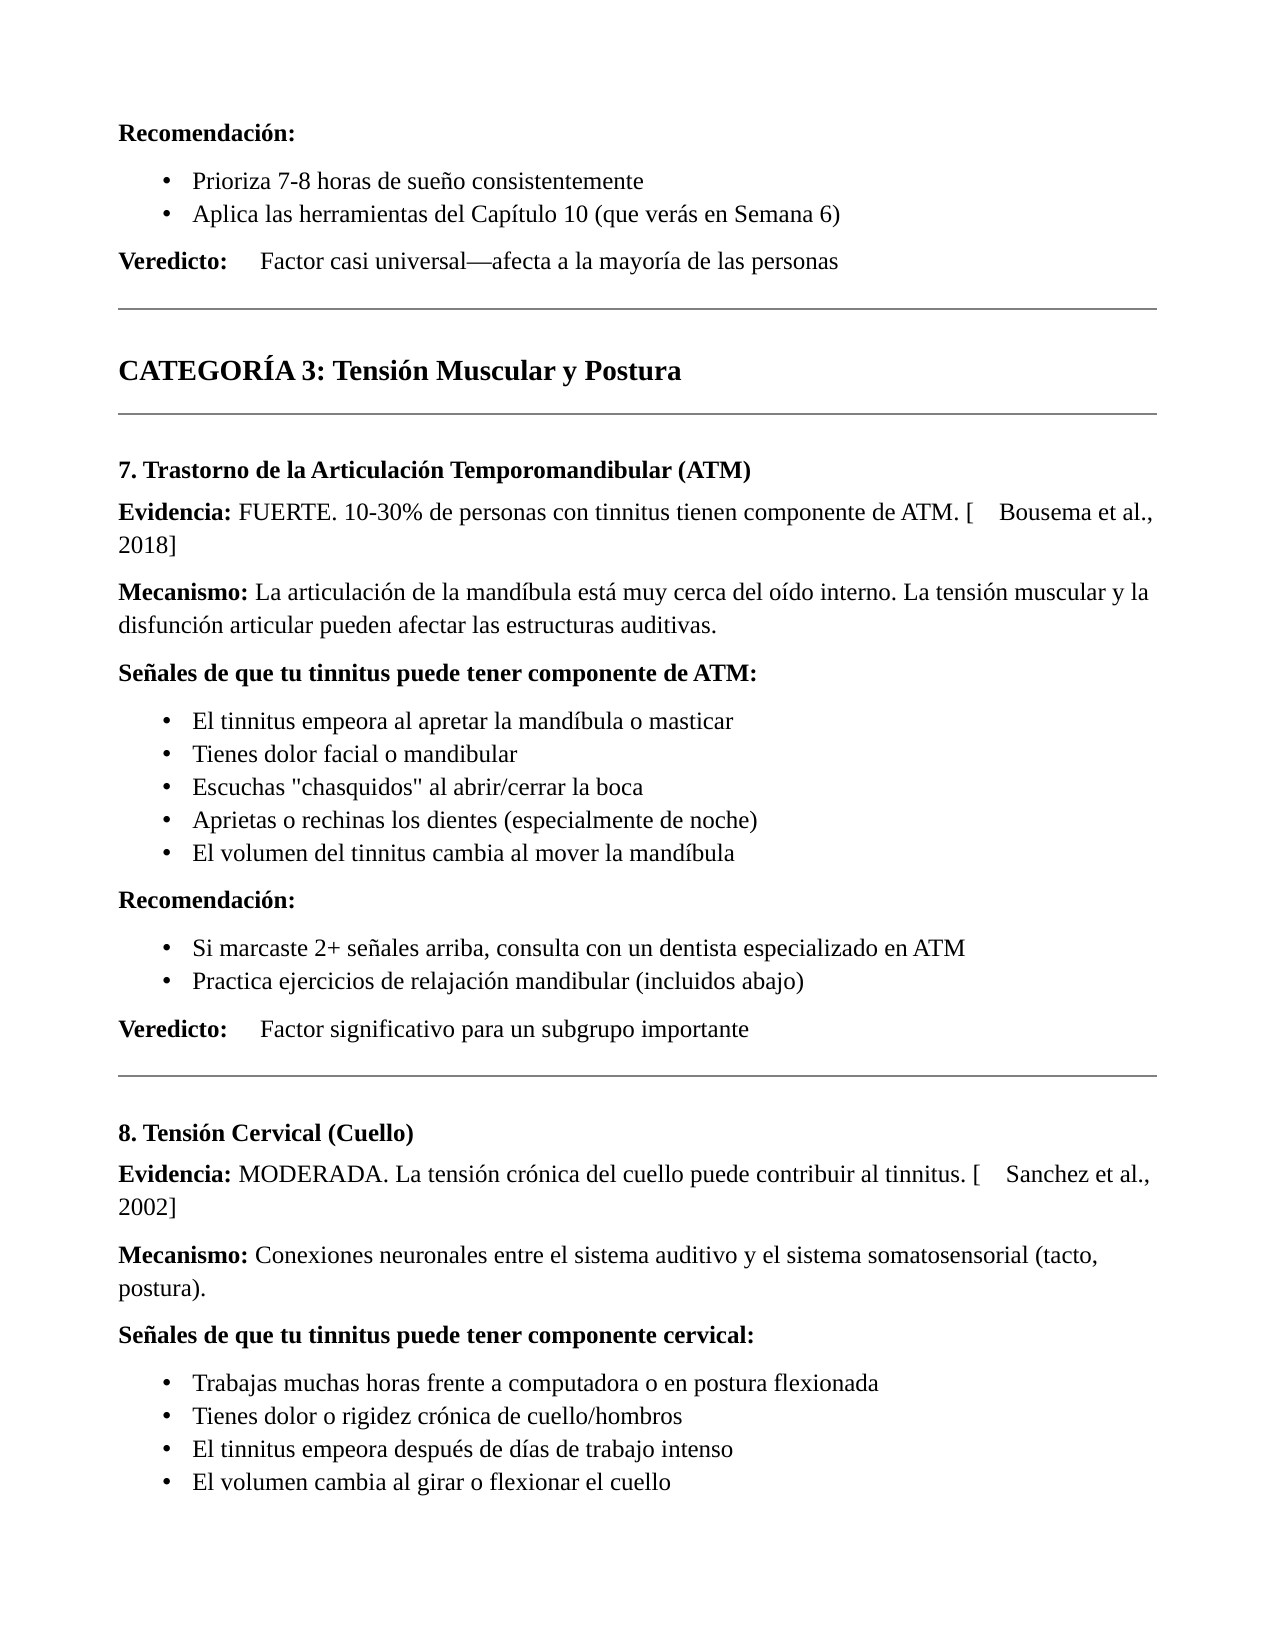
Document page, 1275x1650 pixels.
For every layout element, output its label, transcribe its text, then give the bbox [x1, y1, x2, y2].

text Evidencia: MODERADA. La tensión crónica del cuello puede contribuir al tinnitus. [ Sanchez et al., 2002] [118, 1159, 1157, 1221]
list Trabajas muchas horas frente a computadora o en postura flexionada [162, 1368, 1157, 1397]
subtitle 7. Trastorno de la Articulación Temporomandibular (ATM) [118, 456, 1157, 484]
list Practica ejercicios de relajación mandibular (incluidos abajo) [162, 966, 1157, 995]
text Evidencia: FUERTE. 10-30% de personas con tinnitus tienen componente de ATM. [ Bousema et al., 2018] [118, 497, 1157, 559]
text Recomendación: [118, 118, 1157, 147]
list El volumen cambia al girar o flexionar el cuello [162, 1467, 1157, 1496]
list El tinnitus empeora después de días de trabajo intenso [162, 1434, 1157, 1463]
list Aprietas o rechinas los dientes (especialmente de noche) [162, 805, 1157, 833]
text Señales de que tu tinnitus puede tener componente cervical: [118, 1321, 1157, 1349]
text Veredicto: 🔴 Factor casi universal—afecta a la mayoría de las personas [118, 246, 1157, 275]
subtitle 8. Tensión Cervical (Cuello) [118, 1118, 1157, 1147]
text Veredicto: 🔴 Factor significativo para un subgrupo importante [118, 1014, 1157, 1042]
text Mecanismo: La articulación de la mandíbula está muy cerca del oído interno. La tensión muscular y la disfunción articular pueden afectar las estructuras auditivas. [118, 577, 1157, 639]
text Mecanismo: Conexiones neuronales entre el sistema auditivo y el sistema somatosensorial (tacto, postura). [118, 1240, 1157, 1302]
list Prioriza 7-8 horas de sueño consistentemente [162, 166, 1157, 194]
list El tinnitus empeora al apretar la mandíbula o masticar [162, 706, 1157, 734]
list Escuchas "chasquidos" al abrir/cerrar la boca [162, 772, 1157, 801]
list Si marcaste 2+ señales arriba, consulta con un dentista especializado en ATM [162, 933, 1157, 962]
list El volumen del tinnitus cambia al mover la mandíbula [162, 838, 1157, 867]
list Tienes dolor facial o mandibular [162, 739, 1157, 767]
text Señales de que tu tinnitus puede tener componente de ATM: [118, 658, 1157, 687]
text Recomendación: [118, 885, 1157, 914]
list Aplica las herramientas del Capítulo 10 (que verás en Semana 6) [162, 199, 1157, 227]
subtitle CATEGORÍA 3: Tensión Muscular y Postura [118, 353, 1157, 386]
list Tienes dolor o rigidez crónica de cuello/hombros [162, 1401, 1157, 1430]
